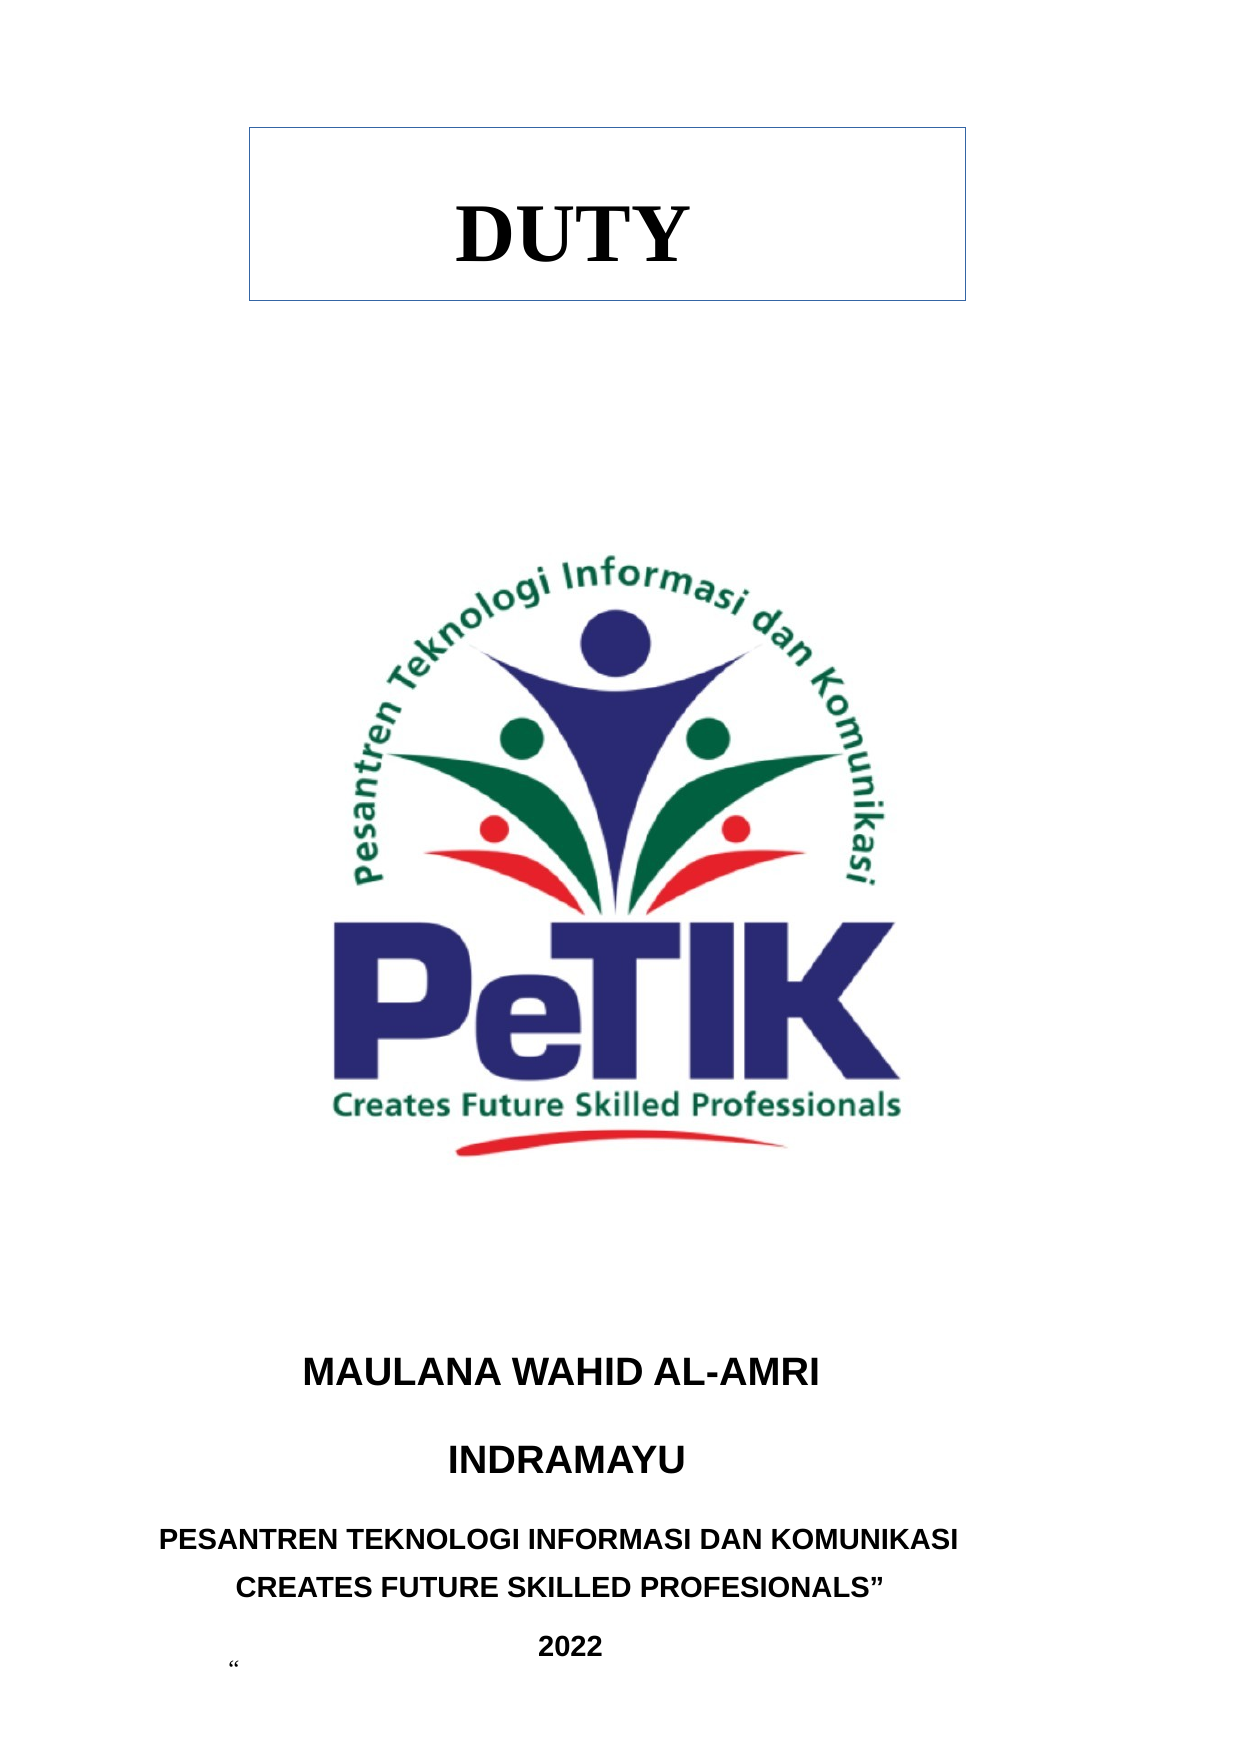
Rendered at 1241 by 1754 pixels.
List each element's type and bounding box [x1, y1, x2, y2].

picture [127, 385, 1107, 1325]
